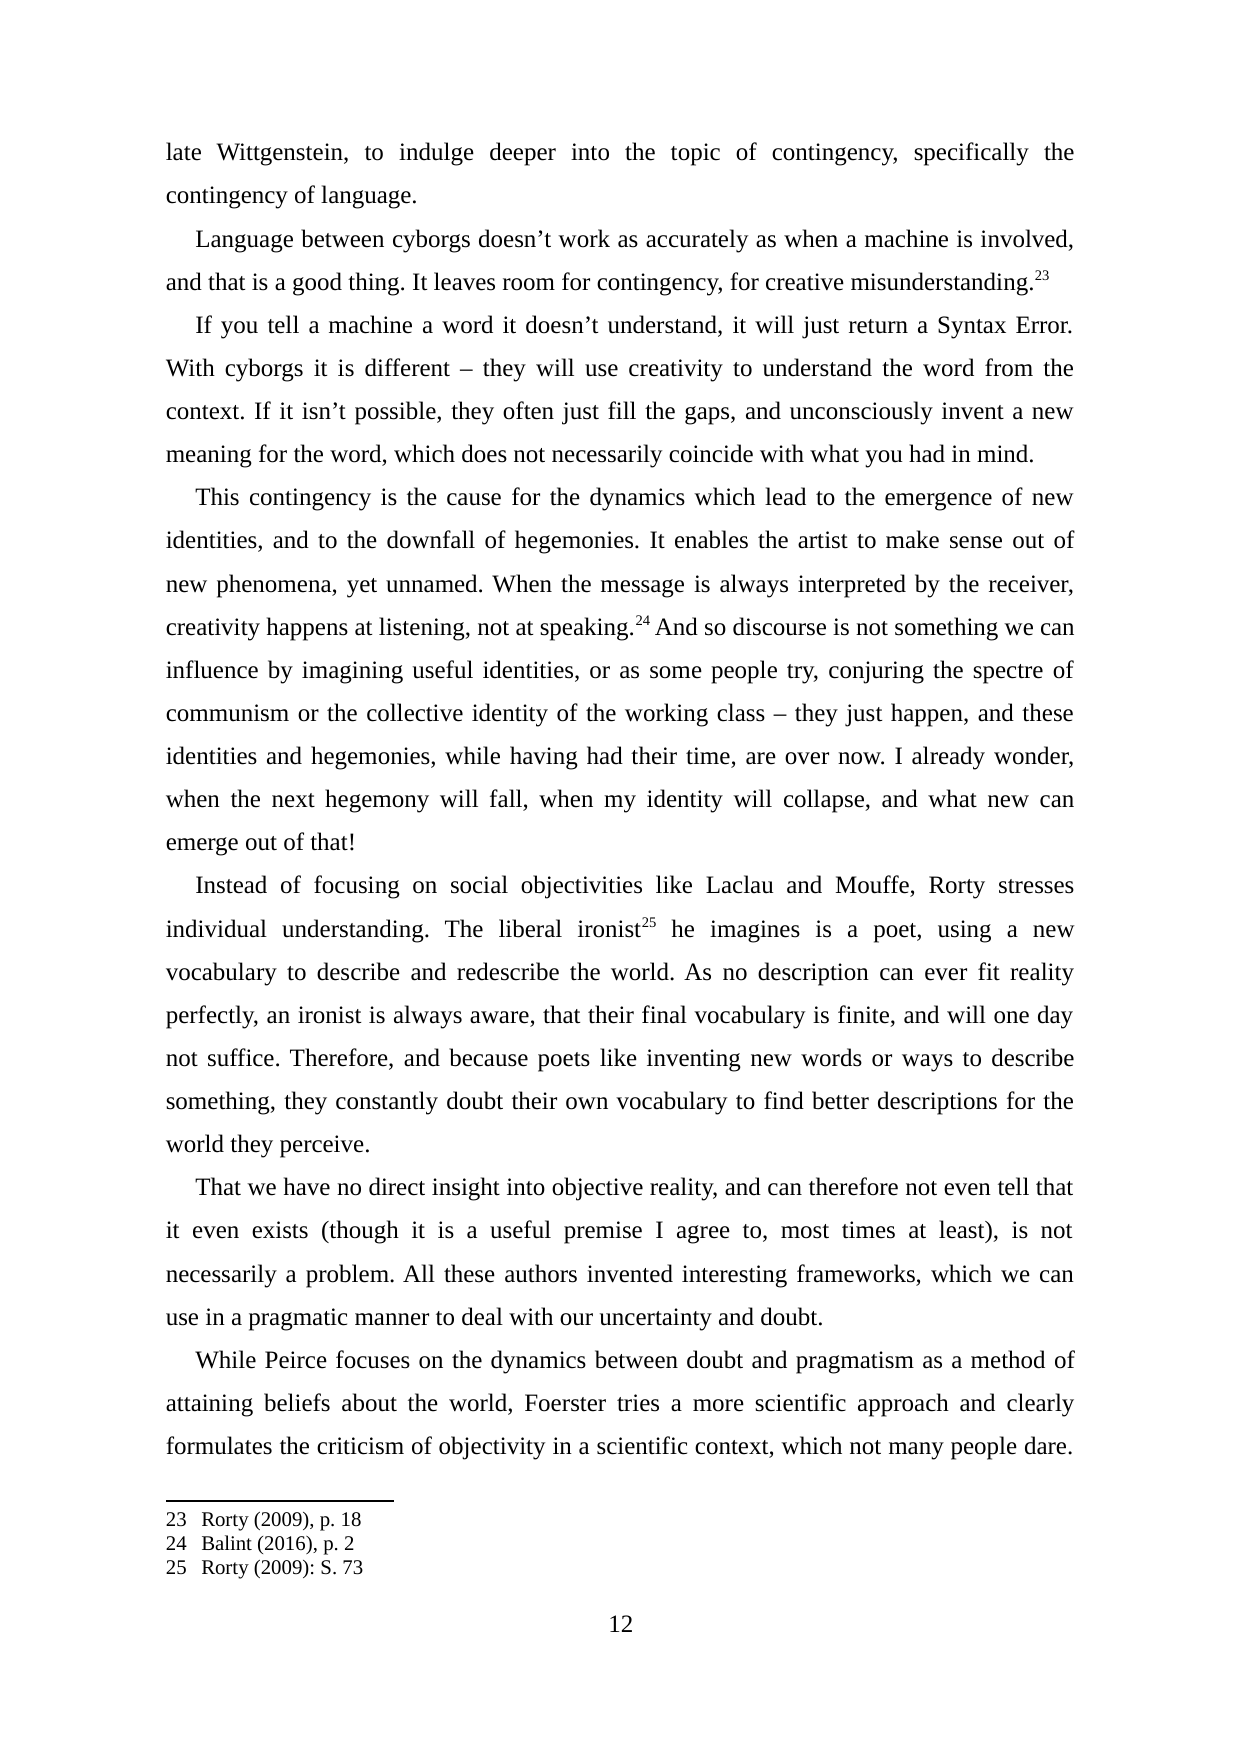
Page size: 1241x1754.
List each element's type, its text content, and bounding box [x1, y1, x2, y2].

text While Peirce focuses on the dynamics between doubt and pragmatism as a method of attaining beliefs about the world, Foerster tries a more scientific approach and clearly formulates the criticism of objectivity in a scientific context, which not many people dare. [166, 1345, 1075, 1460]
text Rorty (2009), p. 18 [166, 1507, 1075, 1531]
text This contingency is the cause for the dynamics which lead to the emergence of new identities, and to the downfall of hegemonies. It enables the artist to make sense out of new phenomena, yet unnamed. When the message is always interpreted by the receiver, creativity happens at listening, not at speaking. And so discourse is not something we can influence by imagining useful identities, or as some people try, conjuring the spectre of communism or the collective identity of the working class – they just happen, and these identities and hegemonies, while having had their time, are over now. I already wonder, when the next hegemony will fall, when my identity will collapse, and what new can emerge out of that! [166, 482, 1075, 856]
text Language between cyborgs doesn’t work as accurately as when a machine is involved, and that is a good thing. It leaves room for contingency, for creative misunderstanding. [166, 224, 1075, 296]
text late Wittgenstein, to indulge deeper into the topic of contingency, specifically the contingency of language. [166, 137, 1075, 209]
text Rorty (2009): S. 73 [166, 1555, 1075, 1579]
text If you tell a machine a word it doesn’t understand, it will just return a Syntax Error. With cyborgs it is different – they will use creativity to understand the word from the context. If it isn’t possible, they often just fill the gaps, and unconsciously invent a new meaning for the word, which does not necessarily coincide with what you had in mind. [166, 310, 1075, 468]
text That we have no direct insight into objective reality, and can therefore not even tell that it even exists (though it is a useful premise I agree to, most times at least), is not necessarily a problem. All these authors invented interesting frameworks, which we can use in a pragmatic manner to deal with our uncertainty and doubt. [166, 1172, 1075, 1331]
text Instead of focusing on social objectivities like Laclau and Mouffe, Rorty stresses individual understanding. The liberal ironist he imagines is a poet, using a new vocabulary to describe and redescribe the world. As no description can ever fit reality perfectly, an ironist is always aware, that their final vocabulary is finite, and will one day not suffice. Therefore, and because poets like inventing new words or ways to describe something, they constantly doubt their own vocabulary to find better descriptions for the world they perceive. [166, 871, 1075, 1158]
text Balint (2016), p. 2 [166, 1531, 1075, 1555]
